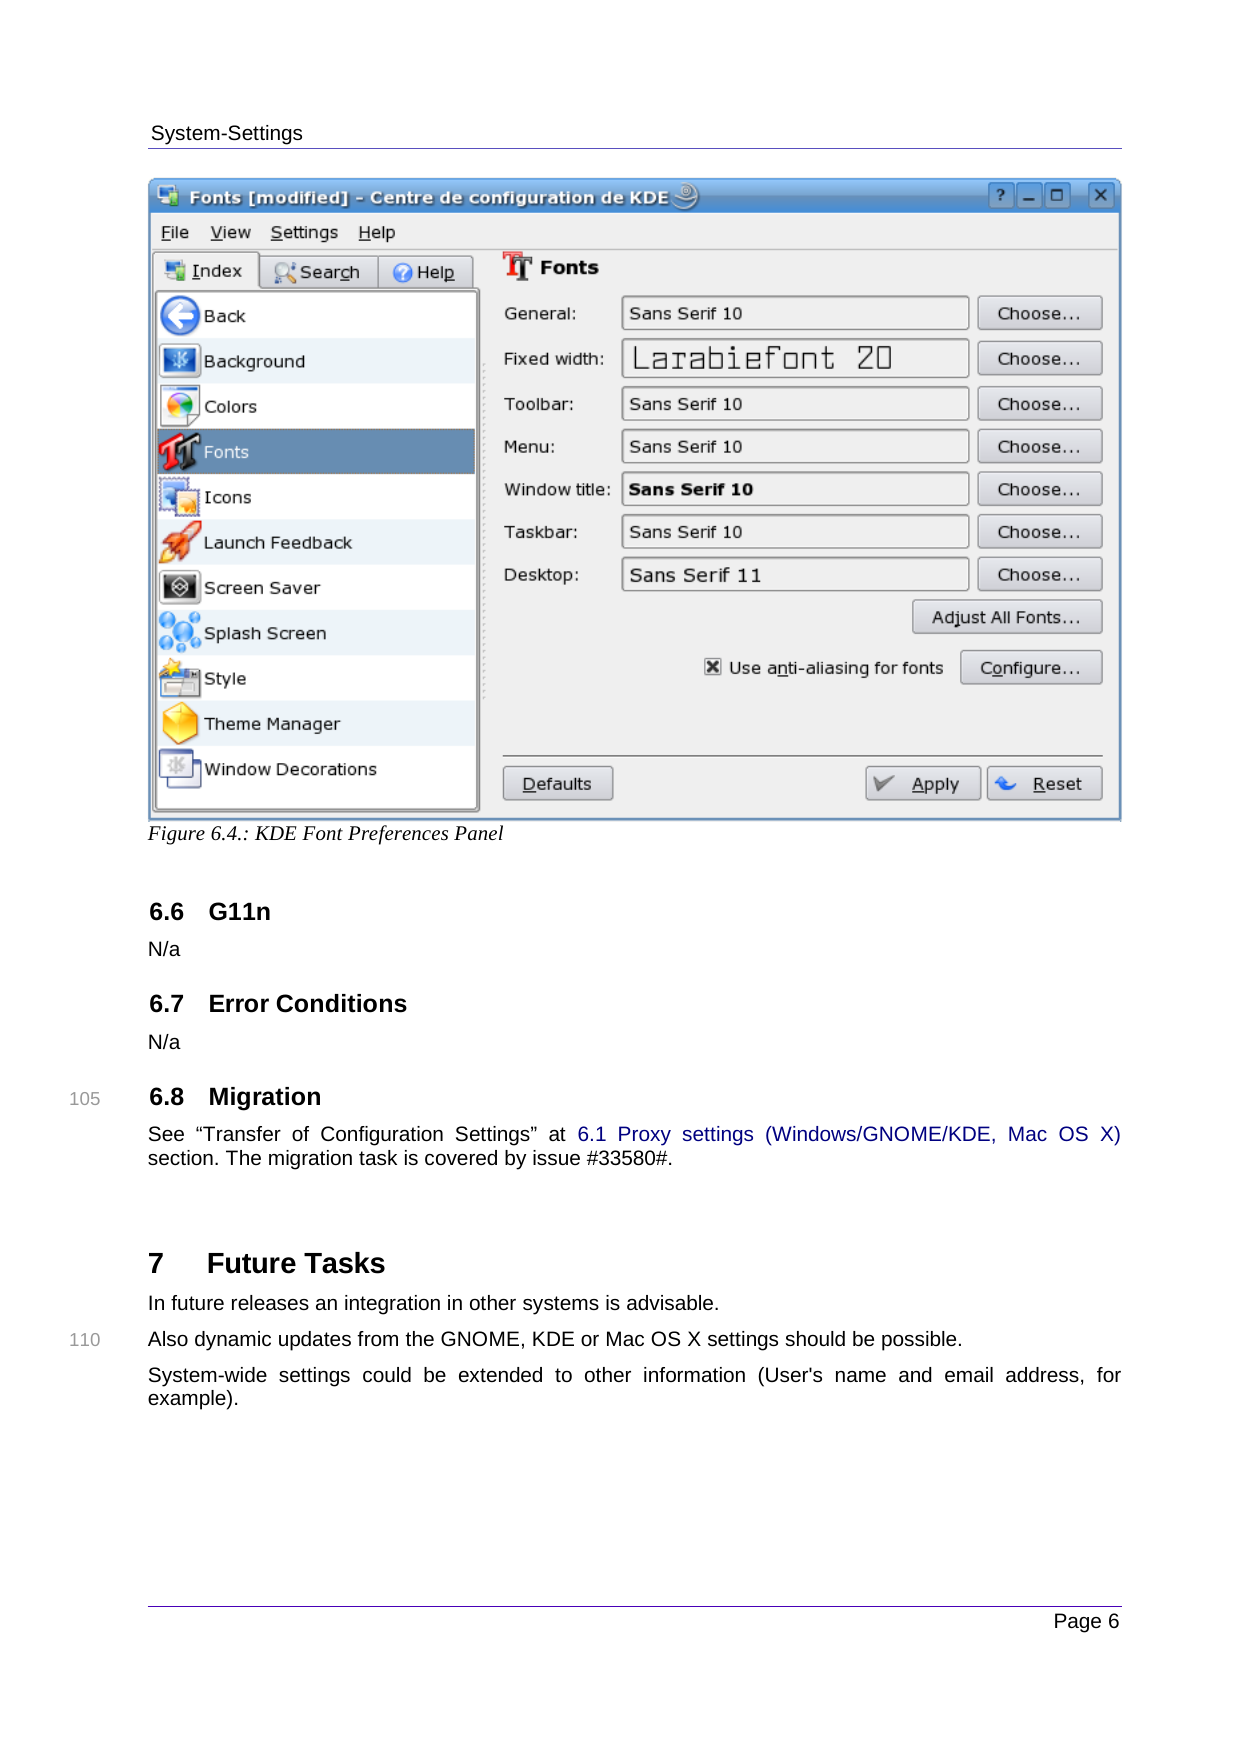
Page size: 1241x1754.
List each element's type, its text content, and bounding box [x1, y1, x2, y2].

text N/a [148, 937, 1122, 961]
text See “Transfer of Configuration Settings” at 6.1 Proxy settings (Windows/GNOME/KDE, Mac OS X) section. The migration task is covered by issue #33580#. [148, 1123, 1122, 1170]
subtitle Future Tasks [148, 1247, 1122, 1279]
picture [147, 177, 1123, 822]
subtitle Migration [149, 1083, 1122, 1111]
text Figure 6.4.: KDE Font Preferences Panel [148, 822, 1122, 844]
text N/a [148, 1030, 1122, 1054]
text Also dynamic updates from the GNOME, KDE or Mac OS X settings should be possible. [148, 1327, 1122, 1351]
text System-wide settings could be extended to other information (User's name and email address, for example). [148, 1363, 1122, 1410]
subtitle Error Conditions [149, 990, 1122, 1018]
text In future releases an integration in other systems is advisable. [148, 1291, 1122, 1314]
subtitle G11n [149, 897, 1122, 926]
